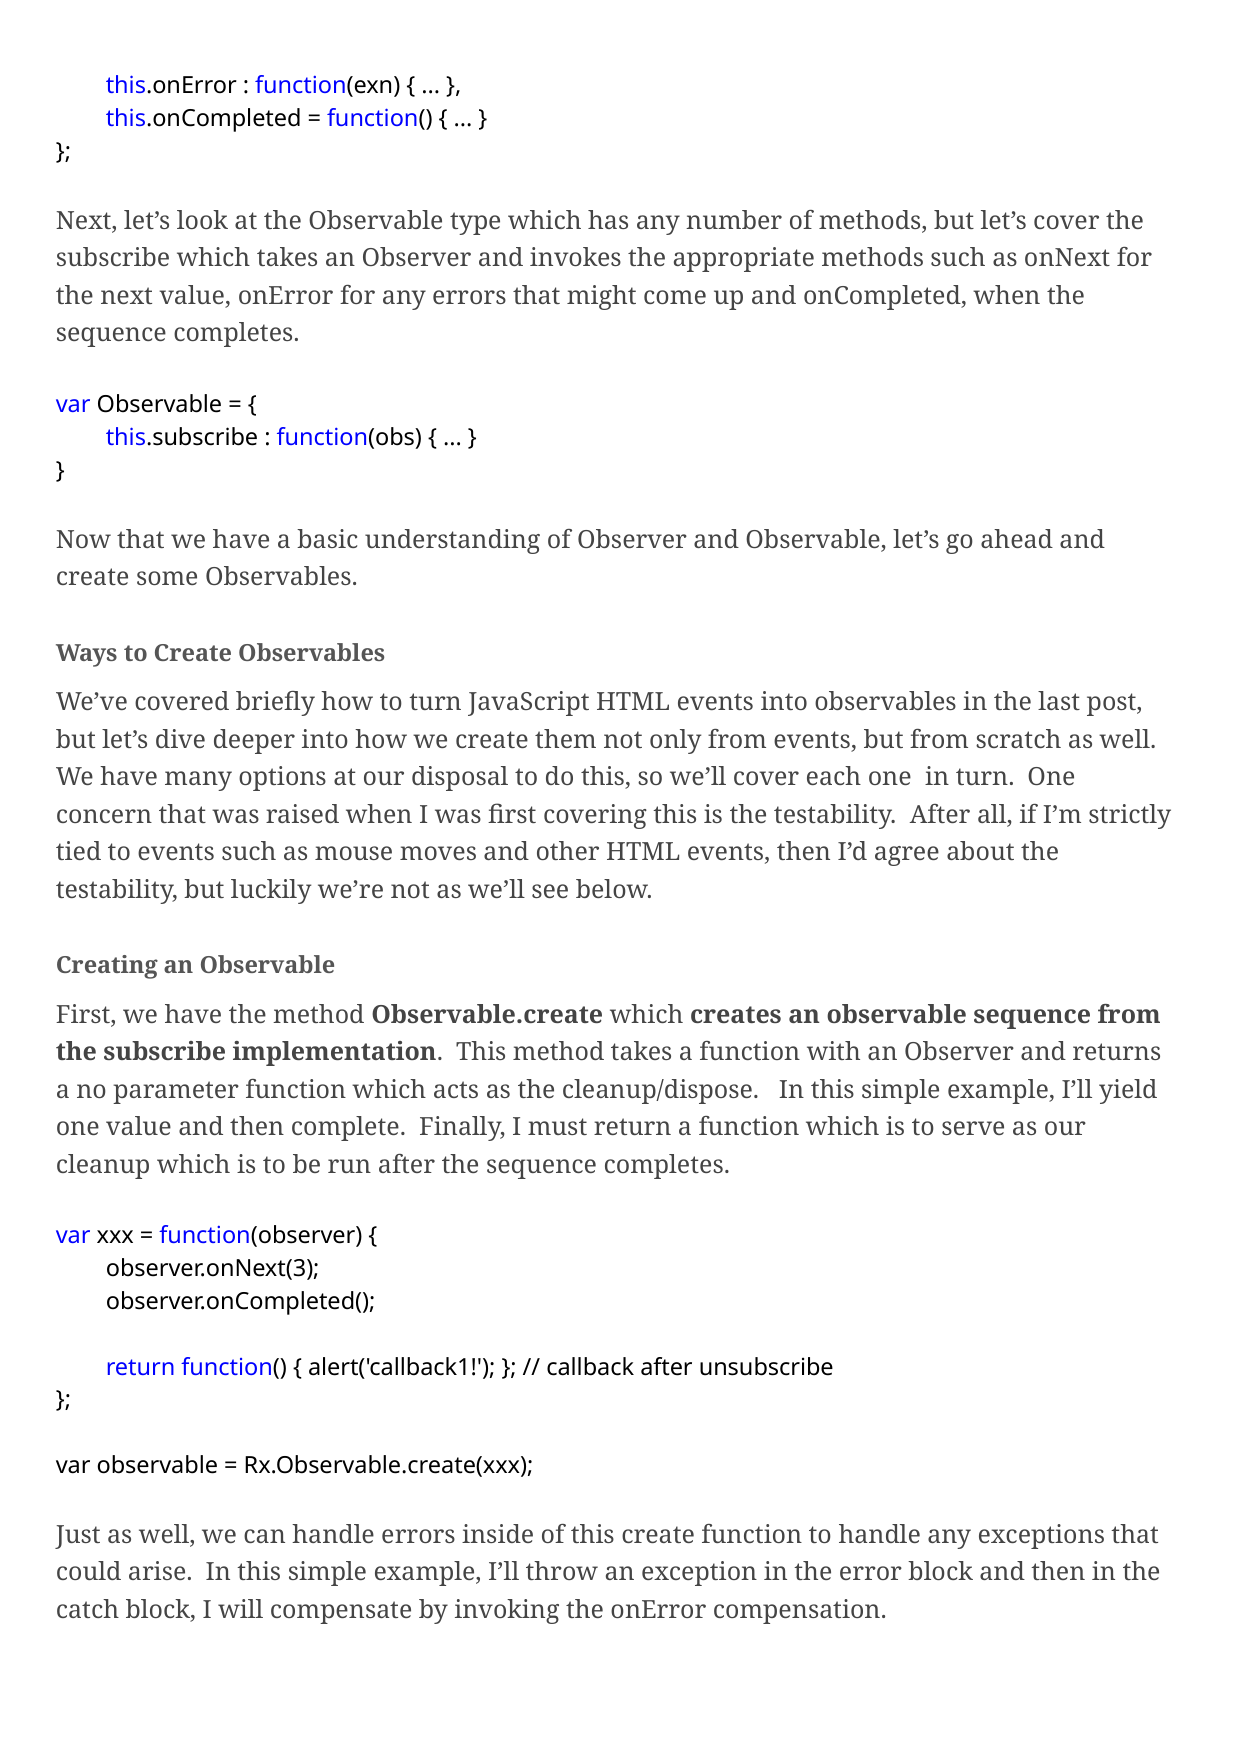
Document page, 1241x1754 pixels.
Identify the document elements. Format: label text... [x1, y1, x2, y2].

text Next, let’s look at the Observable type which has any number of methods, but let’s cover the subscribe which takes an Observer and invokes the appropriate methods such as onNext for the next value, onError for any errors that might come up and onCompleted, when the sequence completes. [56, 199, 1178, 349]
text return function() { alert('callback1!'); }; // callback after unsubscribe [56, 1349, 1178, 1382]
text this.onError : function(exn) { ... }, [56, 68, 1178, 101]
subtitle Ways to Create Observables [56, 630, 1178, 668]
text var xxx = function(observer) { [56, 1218, 1178, 1251]
text } [56, 452, 1178, 485]
text }; [56, 133, 1178, 166]
text var Observable = { [56, 387, 1178, 419]
text First, we have the method Observable.create which creates an observable sequence from the subscribe implementation. This method takes a function with an Observer and returns a no parameter function which acts as the cleanup/dispose. In this simple example, I’ll yield one value and then complete. Finally, I must return a function which is to serve as our cleanup which is to be run after the sequence completes. [56, 993, 1178, 1180]
text this.subscribe : function(obs) { ... } [56, 419, 1178, 452]
text observer.onCompleted(); [56, 1283, 1178, 1316]
text Now that we have a basic understanding of Observer and Observable, let’s go ahead and create some Observables. [56, 518, 1178, 593]
text var observable = Rx.Observable.create(xxx); [56, 1447, 1178, 1480]
text We’ve covered briefly how to turn JavaScript HTML events into observables in the last post, but let’s dive deeper into how we create them not only from events, but from scratch as well. We have many options at our disposal to do this, so we’ll cover each one in turn. One concern that was raised when I was first covering this is the testability. After all, if I’m strictly tied to events such as mouse moves and other HTML events, then I’d agree about the testability, but luckily we’re not as we’ll see below. [56, 680, 1178, 905]
text observer.onNext(3); [56, 1251, 1178, 1283]
text }; [56, 1382, 1178, 1415]
text Just as well, we can handle errors inside of this create function to handle any exceptions that could arise. In this simple example, I’ll throw an exception in the error block and then in the catch block, I will compensate by invoking the onError compensation. [56, 1513, 1178, 1626]
text this.onCompleted = function() { ... } [56, 101, 1178, 133]
subtitle Creating an Observable [56, 943, 1178, 980]
